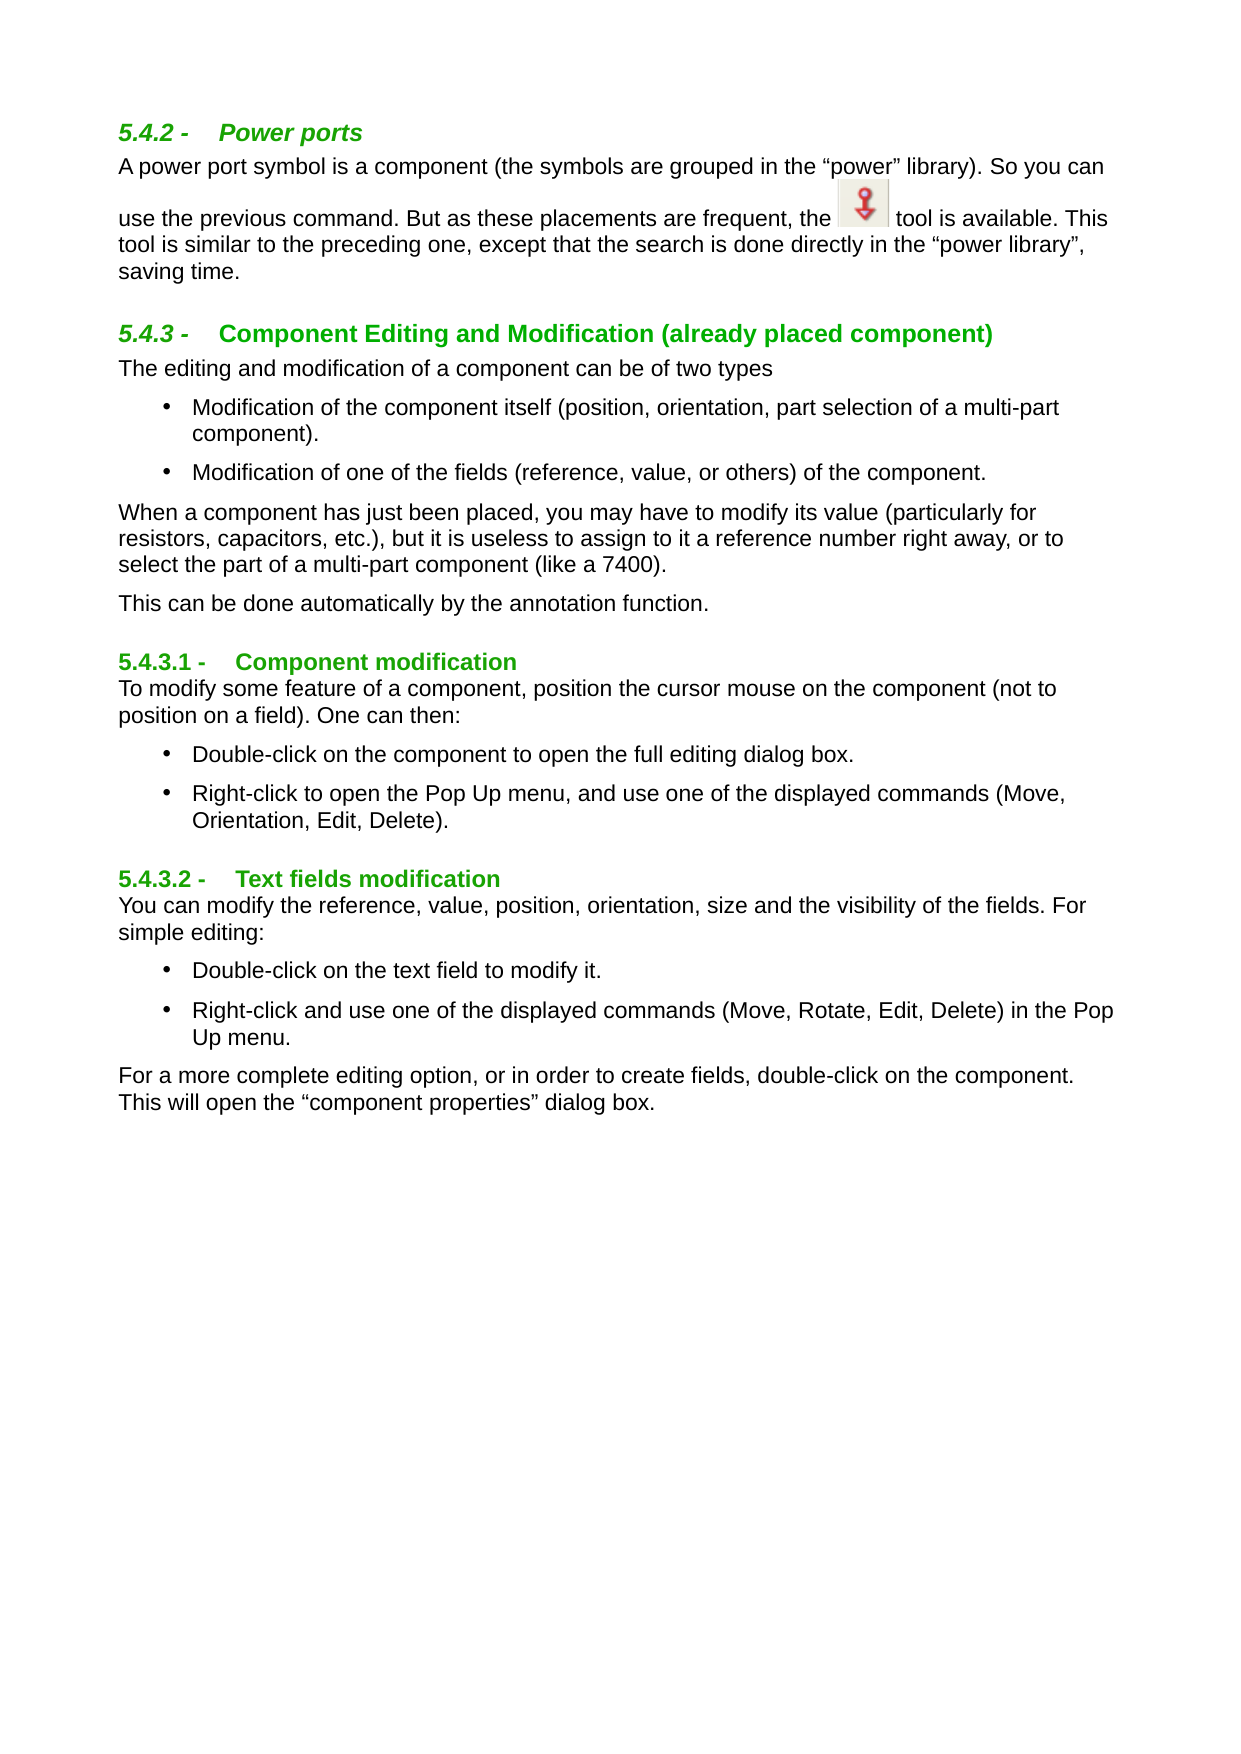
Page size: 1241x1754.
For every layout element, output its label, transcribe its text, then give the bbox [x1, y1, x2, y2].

list Right-click to open the Pop Up menu, and use one of the displayed commands (Move, Orientation, Edit, Delete). [162, 780, 1122, 833]
text To modify some feature of a component, position the cursor mouse on the component (not to position on a field). One can then: [118, 675, 1122, 728]
list Modification of the component itself (position, orientation, part selection of a multi-part component). [162, 393, 1122, 447]
picture [837, 179, 890, 227]
subtitle Power ports [118, 118, 1122, 147]
text The editing and modification of a component can be of two types [118, 355, 1122, 381]
text A power port symbol is a component (the symbols are grouped in the “power” library). So you can use the previous command. But as these placements are frequent, the tool is available. This tool is similar to the preceding one, except that the search is done directly in the “power library”, saving time. [118, 153, 1122, 284]
list Right-click and use one of the displayed commands (Move, Rotate, Edit, Delete) in the Pop Up menu. [162, 997, 1122, 1050]
subtitle Component modification [118, 648, 1122, 675]
list Double-click on the component to open the full editing dialog box. [162, 741, 1122, 767]
subtitle Text fields modification [118, 864, 1122, 892]
subtitle Component Editing and Modification (already placed component) [118, 319, 1122, 348]
list Modification of one of the fields (reference, value, or others) of the component. [162, 459, 1122, 486]
list Double-click on the text field to modify it. [162, 957, 1122, 984]
text For a more complete editing option, or in order to create fields, double-click on the component. This will open the “component properties” dialog box. [118, 1062, 1122, 1115]
text When a component has just been placed, you may have to modify its value (particularly for resistors, capacitors, etc.), but it is useless to assign to it a reference number right away, or to select the part of a multi-part component (like a 7400). [118, 499, 1122, 578]
text This can be done automatically by the annotation function. [118, 590, 1122, 617]
text You can modify the reference, value, position, orientation, size and the visibility of the fields. For simple editing: [118, 892, 1122, 945]
